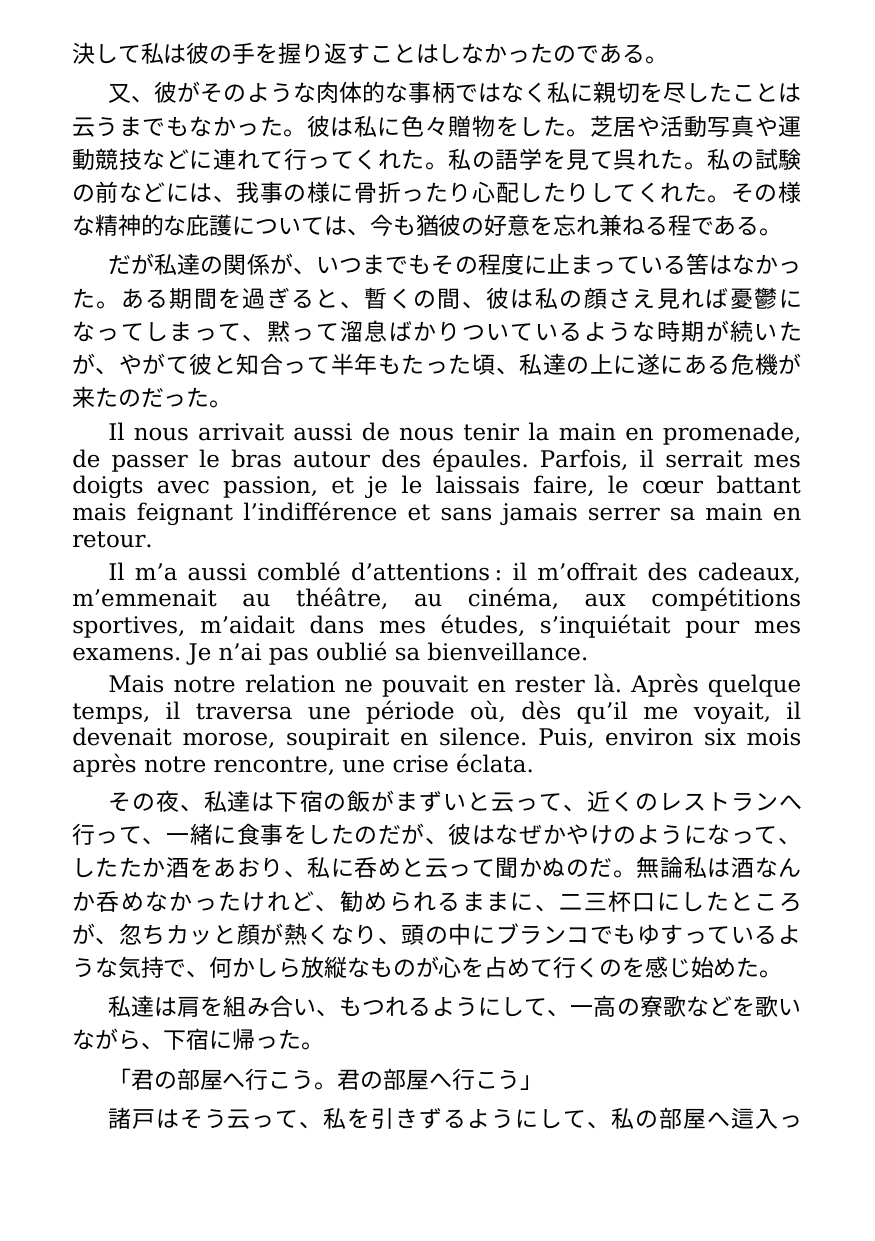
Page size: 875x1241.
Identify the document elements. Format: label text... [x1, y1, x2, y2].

text Mais notre relation ne pouvait en rester là. Après quelque temps, il traversa une période où, dès qu’il me voyait, il devenait morose, soupirait en silence. Puis, environ six mois après notre rencontre, une crise éclata. [72, 671, 802, 778]
text 決して私は彼の手を握り返すことはしなかったのである。 [72, 36, 802, 69]
text Il nous arrivait aussi de nous tenir la main en promenade, de passer le bras autour des épaules. Parfois, il serrait mes doigts avec passion, et je le laissais faire, le cœur battant mais feignant l’indifférence et sans jamais serrer sa main en retour. [72, 419, 802, 553]
text だが私達の関係が、いつまでもその程度に止まっている筈はなかった。ある期間を過ぎると、暫くの間、彼は私の顔さえ見れば憂鬱になってしまって、黙って溜息ばかりついているような時期が続いたが、やがて彼と知合って半年もたった頃、私達の上に遂にある危機が来たのだった。 [72, 247, 802, 413]
text Il m’a aussi comblé d’attentions : il m’offrait des cadeaux, m’emmenait au théâtre, au cinéma, aux compétitions sportives, m’aidait dans mes études, s’inquiétait pour mes examens. Je n’ai pas oublié sa bienveillance. [72, 559, 802, 665]
text 諸戸はそう云って、私を引きずるようにして、私の部屋へ這入っ [72, 1101, 802, 1134]
text 「君の部屋へ行こう。君の部屋へ行こう」 [72, 1062, 802, 1095]
text 又、彼がそのような肉体的な事柄ではなく私に親切を尽したことは云うまでもなかった。彼は私に色々贈物をした。芝居や活動写真や運動競技などに連れて行ってくれた。私の語学を見て呉れた。私の試験の前などには、我事の様に骨折ったり心配したりしてくれた。その様な精神的な庇護については、今も猶彼の好意を忘れ兼ねる程である。 [72, 75, 802, 241]
text その夜、私達は下宿の飯がまずいと云って、近くのレストランへ行って、一緒に食事をしたのだが、彼はなぜかやけのようになって、したたか酒をあおり、私に呑めと云って聞かぬのだ。無論私は酒なんか呑めなかったけれど、勧められるままに、二三杯口にしたところが、忽ちカッと顔が熱くなり、頭の中にブランコでもゆすっているような気持で、何かしら放縦なものが心を占めて行くのを感じ始めた。 [72, 784, 802, 983]
text 私達は肩を組み合い、もつれるようにして、一高の寮歌などを歌いながら、下宿に帰った。 [72, 989, 802, 1056]
